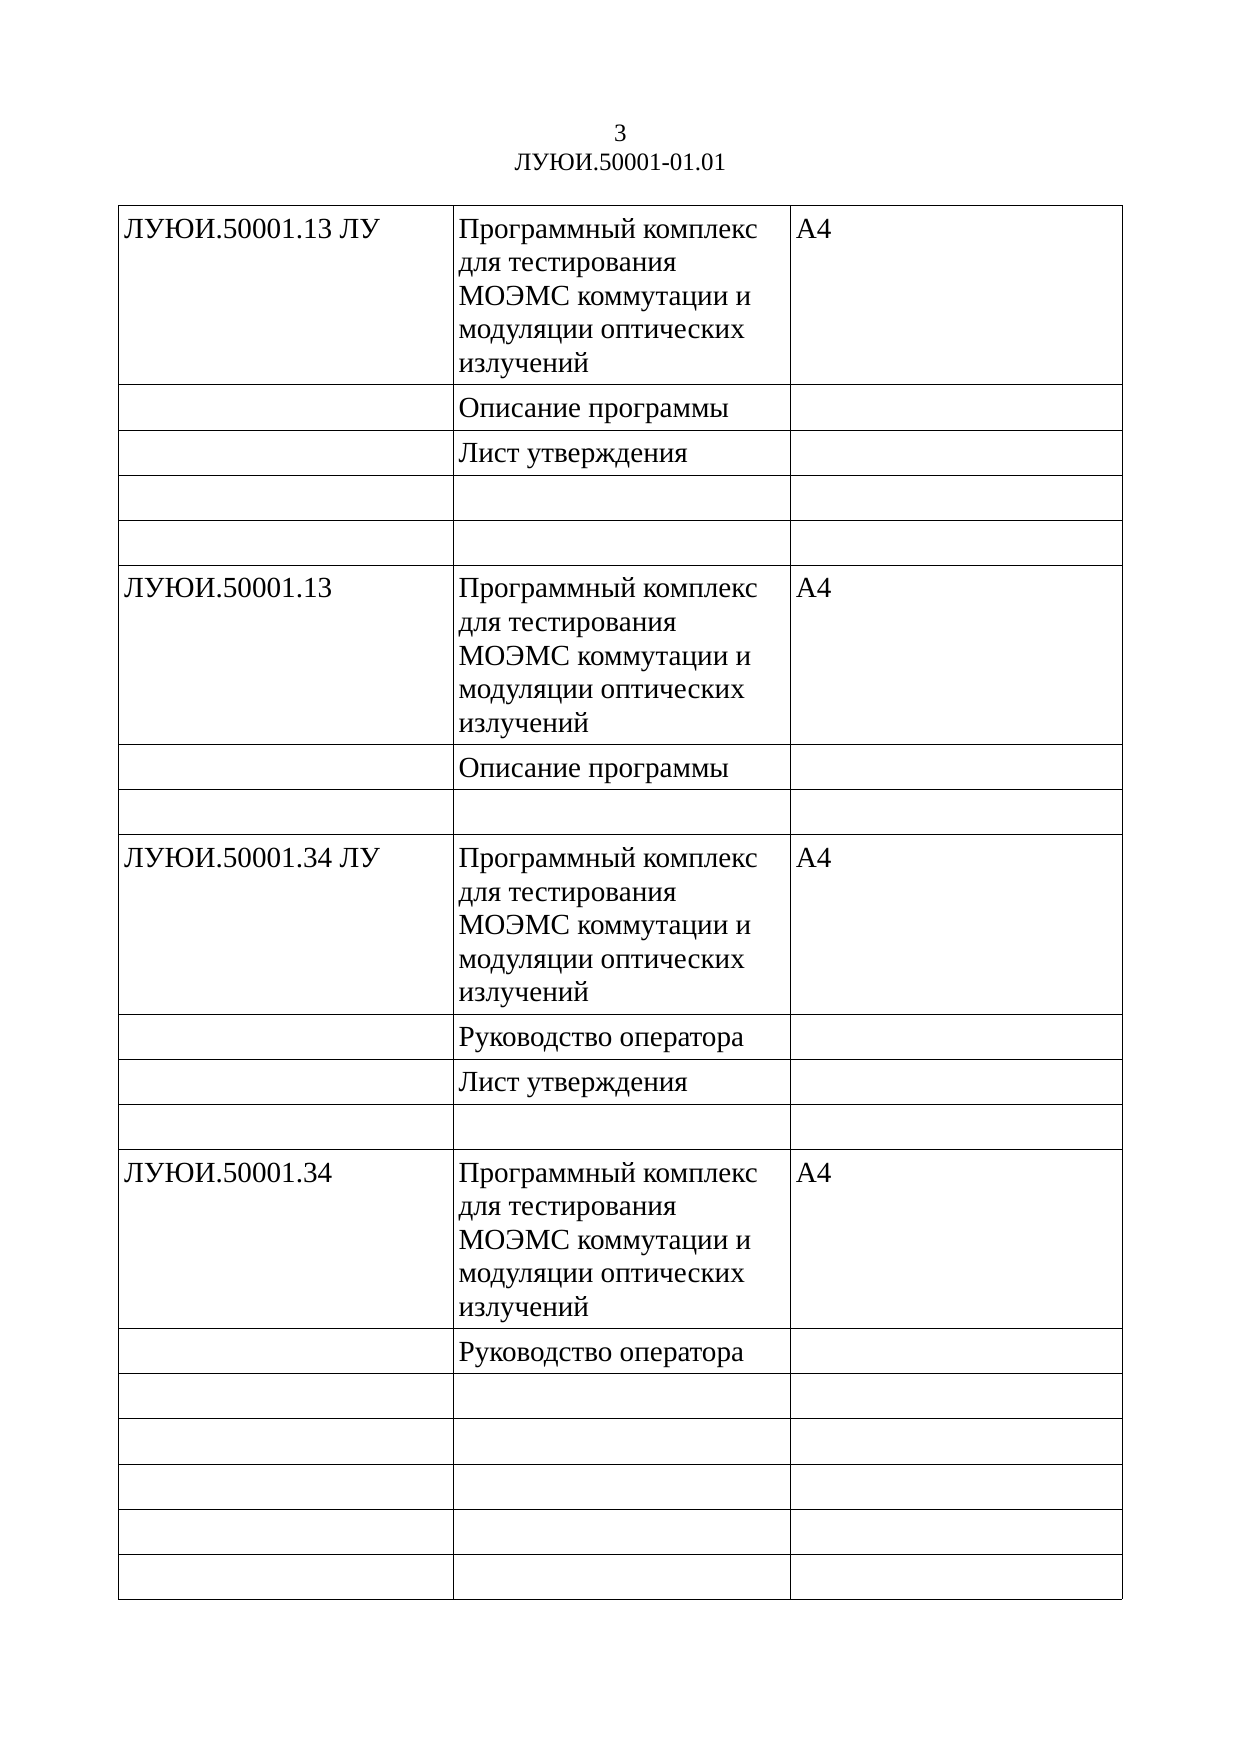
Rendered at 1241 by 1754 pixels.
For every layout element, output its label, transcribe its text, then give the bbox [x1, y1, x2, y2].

table_cell ЛУЮИ.50001.13 [119, 566, 453, 744]
table_cell [791, 1374, 1122, 1418]
table_cell [454, 521, 790, 565]
table_cell А4 [791, 1150, 1122, 1328]
table_cell [119, 1015, 453, 1059]
table_cell [791, 431, 1122, 474]
table_cell [791, 790, 1122, 834]
table_cell [119, 431, 453, 474]
table_cell А4 [791, 566, 1122, 744]
table_cell [791, 385, 1122, 429]
table_cell [119, 476, 453, 520]
table_cell [119, 521, 453, 565]
table_cell [791, 1555, 1122, 1599]
table_cell [454, 1510, 790, 1554]
table_cell [791, 476, 1122, 520]
table_cell [119, 1510, 453, 1554]
table_cell [119, 1465, 453, 1508]
table_cell [791, 1465, 1122, 1508]
table_cell [454, 1465, 790, 1508]
table_cell [454, 1374, 790, 1418]
table_cell А4 [791, 835, 1122, 1013]
table_cell [454, 1105, 790, 1149]
table_cell Руководство оператора [454, 1329, 790, 1373]
table_cell ЛУЮИ.50001.34 ЛУ [119, 835, 453, 1013]
table_cell [119, 1329, 453, 1373]
table_cell [119, 1060, 453, 1104]
table_cell Программный комплекс для тестирования МОЭМС коммутации и модуляции оптических излучений [454, 566, 790, 744]
table_cell ЛУЮИ.50001.13 ЛУ [119, 206, 453, 384]
table_cell Программный комплекс для тестирования МОЭМС коммутации и модуляции оптических излучений [454, 1150, 790, 1328]
table_cell [791, 1510, 1122, 1554]
table_cell [791, 1060, 1122, 1104]
table_cell Руководство оператора [454, 1015, 790, 1059]
table_cell [119, 1419, 453, 1463]
table_cell Описание программы [454, 745, 790, 789]
table_cell [119, 745, 453, 789]
table_cell [791, 745, 1122, 789]
table_cell [119, 790, 453, 834]
table_cell А4 [791, 206, 1122, 384]
table_cell [791, 1419, 1122, 1463]
table_cell Описание программы [454, 385, 790, 429]
table_cell Лист утверждения [454, 431, 790, 474]
table_cell [454, 790, 790, 834]
table_cell Программный комплекс для тестирования МОЭМС коммутации и модуляции оптических излучений [454, 835, 790, 1013]
table_cell Лист утверждения [454, 1060, 790, 1104]
table_cell [119, 385, 453, 429]
table_cell [119, 1555, 453, 1599]
table_cell [454, 1419, 790, 1463]
table_cell [791, 1329, 1122, 1373]
table_cell [454, 476, 790, 520]
table_cell [454, 1555, 790, 1599]
table_cell ЛУЮИ.50001.34 [119, 1150, 453, 1328]
table_cell [119, 1105, 453, 1149]
table_cell [791, 1105, 1122, 1149]
table_cell [791, 1015, 1122, 1059]
table_cell [791, 521, 1122, 565]
table_cell Программный комплекс для тестирования МОЭМС коммутации и модуляции оптических излучений [454, 206, 790, 384]
table_cell [119, 1374, 453, 1418]
